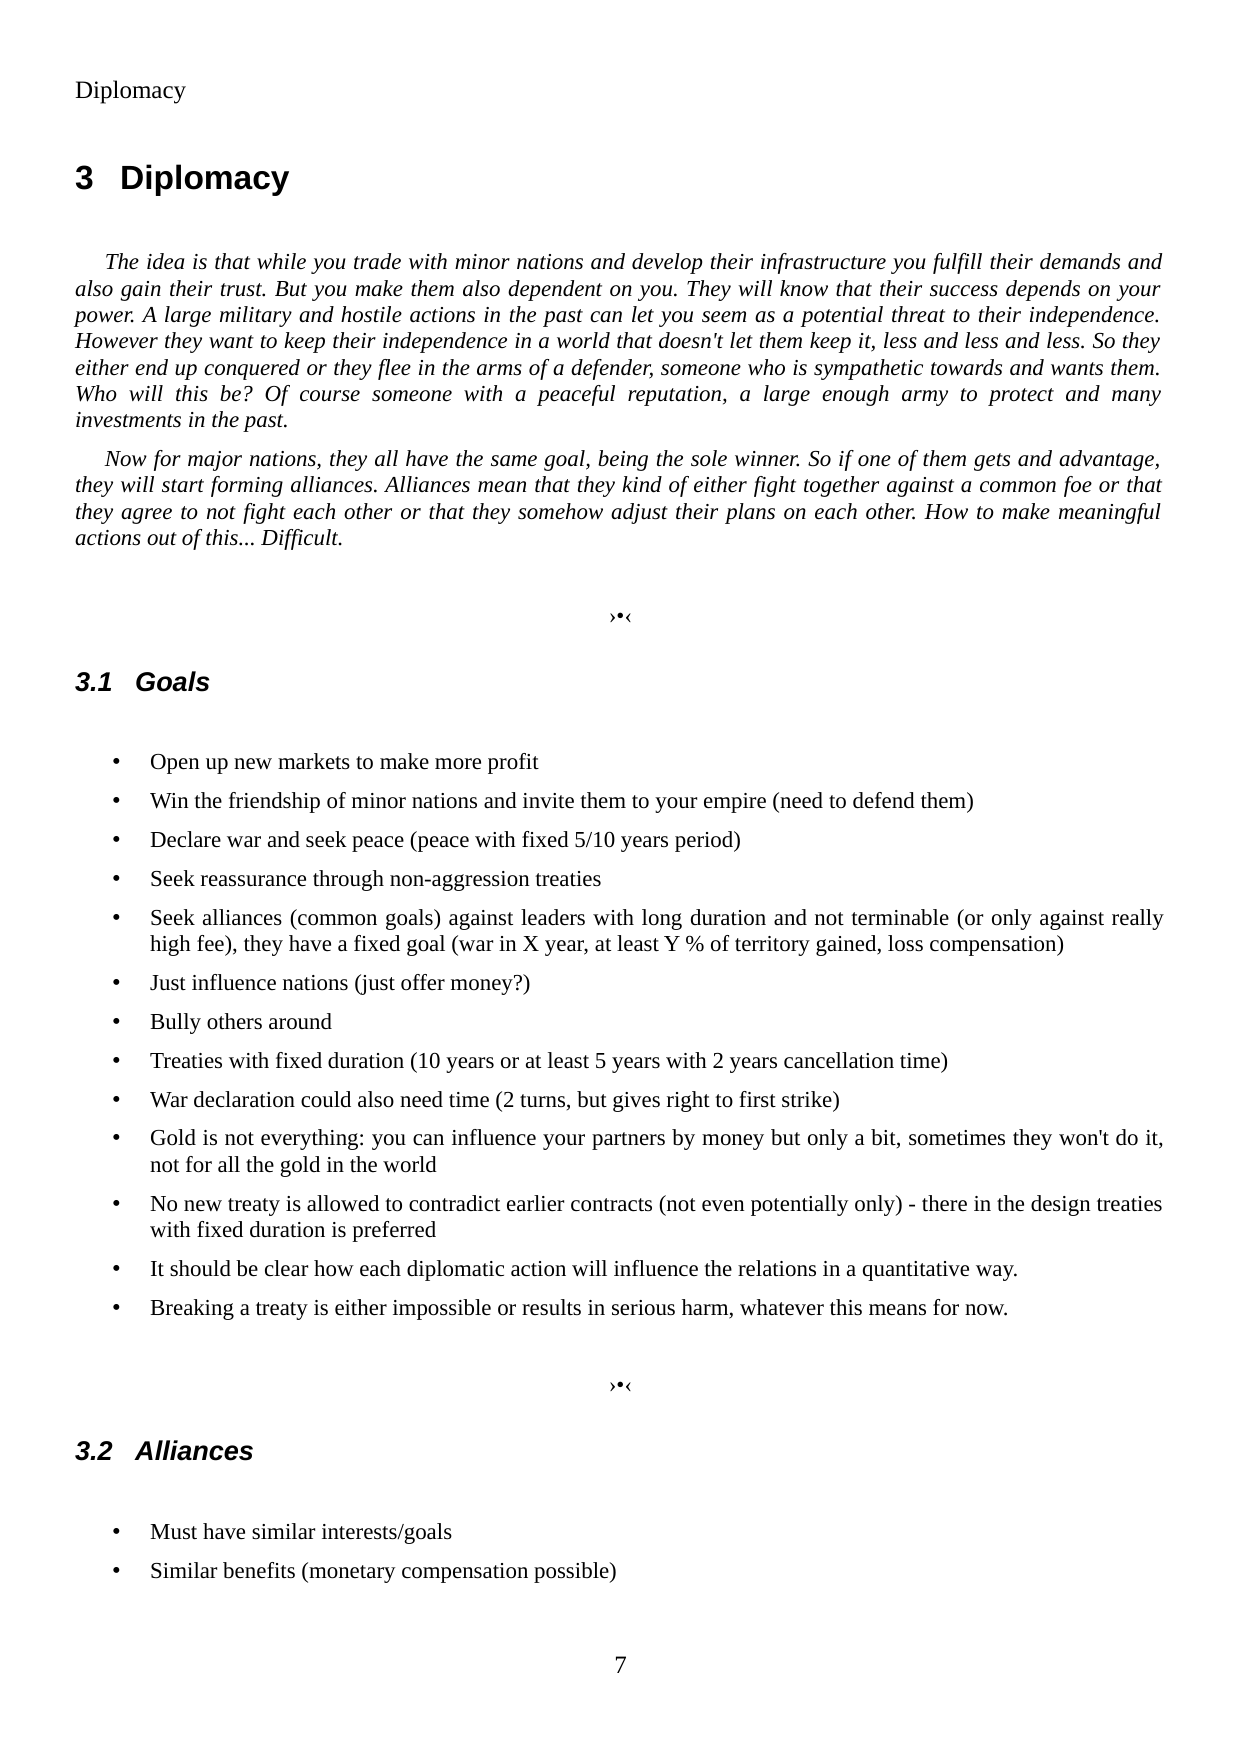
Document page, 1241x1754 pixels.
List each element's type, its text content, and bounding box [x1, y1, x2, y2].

text ›•‹ [75, 602, 1166, 628]
list Bully others around [112, 1008, 1166, 1034]
list Declare war and seek peace (peace with fixed 5/10 years period) [112, 826, 1166, 852]
list Win the friendship of minor nations and invite them to your empire (need to defend them) [112, 787, 1166, 814]
list Seek reassurance through non-aggression treaties [112, 865, 1166, 891]
subtitle Diplomacy [75, 158, 1166, 197]
list Treaties with fixed duration (10 years or at least 5 years with 2 years cancellation time) [112, 1047, 1166, 1073]
subtitle Goals [75, 666, 1166, 697]
list Similar benefits (monetary compensation possible) [112, 1557, 1166, 1583]
list Just influence nations (just offer money?) [112, 969, 1166, 995]
text ›•‹ [75, 1371, 1166, 1398]
list Must have similar interests/goals [112, 1518, 1166, 1544]
list Seek alliances (common goals) against leaders with long duration and not terminable (or only against really high fee), they have a fixed goal (war in X year, at least Y % of territory gained, loss compensation) [112, 904, 1166, 957]
list Open up new markets to make more profit [112, 748, 1166, 775]
list Breaking a treaty is either impossible or results in serious harm, whatever this means for now. [112, 1294, 1166, 1320]
text Now for major nations, they all have the same goal, being the sole winner. So if one of them gets and advantage, they will start forming alliances. Alliances mean that they kind of either fight together against a common foe or that they agree to not fight each other or that they somehow adjust their plans on each other. How to make meaningful actions out of this... Difficult. [75, 445, 1166, 551]
list War declaration could also need time (2 turns, but gives right to first strike) [112, 1086, 1166, 1112]
list No new treaty is allowed to contradict earlier contracts (not even potentially only) - there in the design treaties with fixed duration is preferred [112, 1190, 1166, 1242]
text The idea is that while you trade with minor nations and develop their infrastructure you fulfill their demands and also gain their trust. But you make them also dependent on you. They will know that their success depends on your power. A large military and hostile actions in the past can let you seem as a potential threat to their independence. However they want to keep their independence in a world that doesn't let them keep it, less and less and less. So they either end up conquered or they flee in the arms of a defender, someone who is sympathetic towards and wants them. Who will this be? Of course someone with a peaceful reputation, a large enough army to protect and many investments in the past. [75, 248, 1166, 433]
subtitle Alliances [75, 1435, 1166, 1467]
list Gold is not everything: you can influence your partners by money but only a bit, sometimes they won't do it, not for all the gold in the world [112, 1124, 1166, 1177]
list It should be clear how each diplomatic action will influence the relations in a quantitative way. [112, 1255, 1166, 1281]
